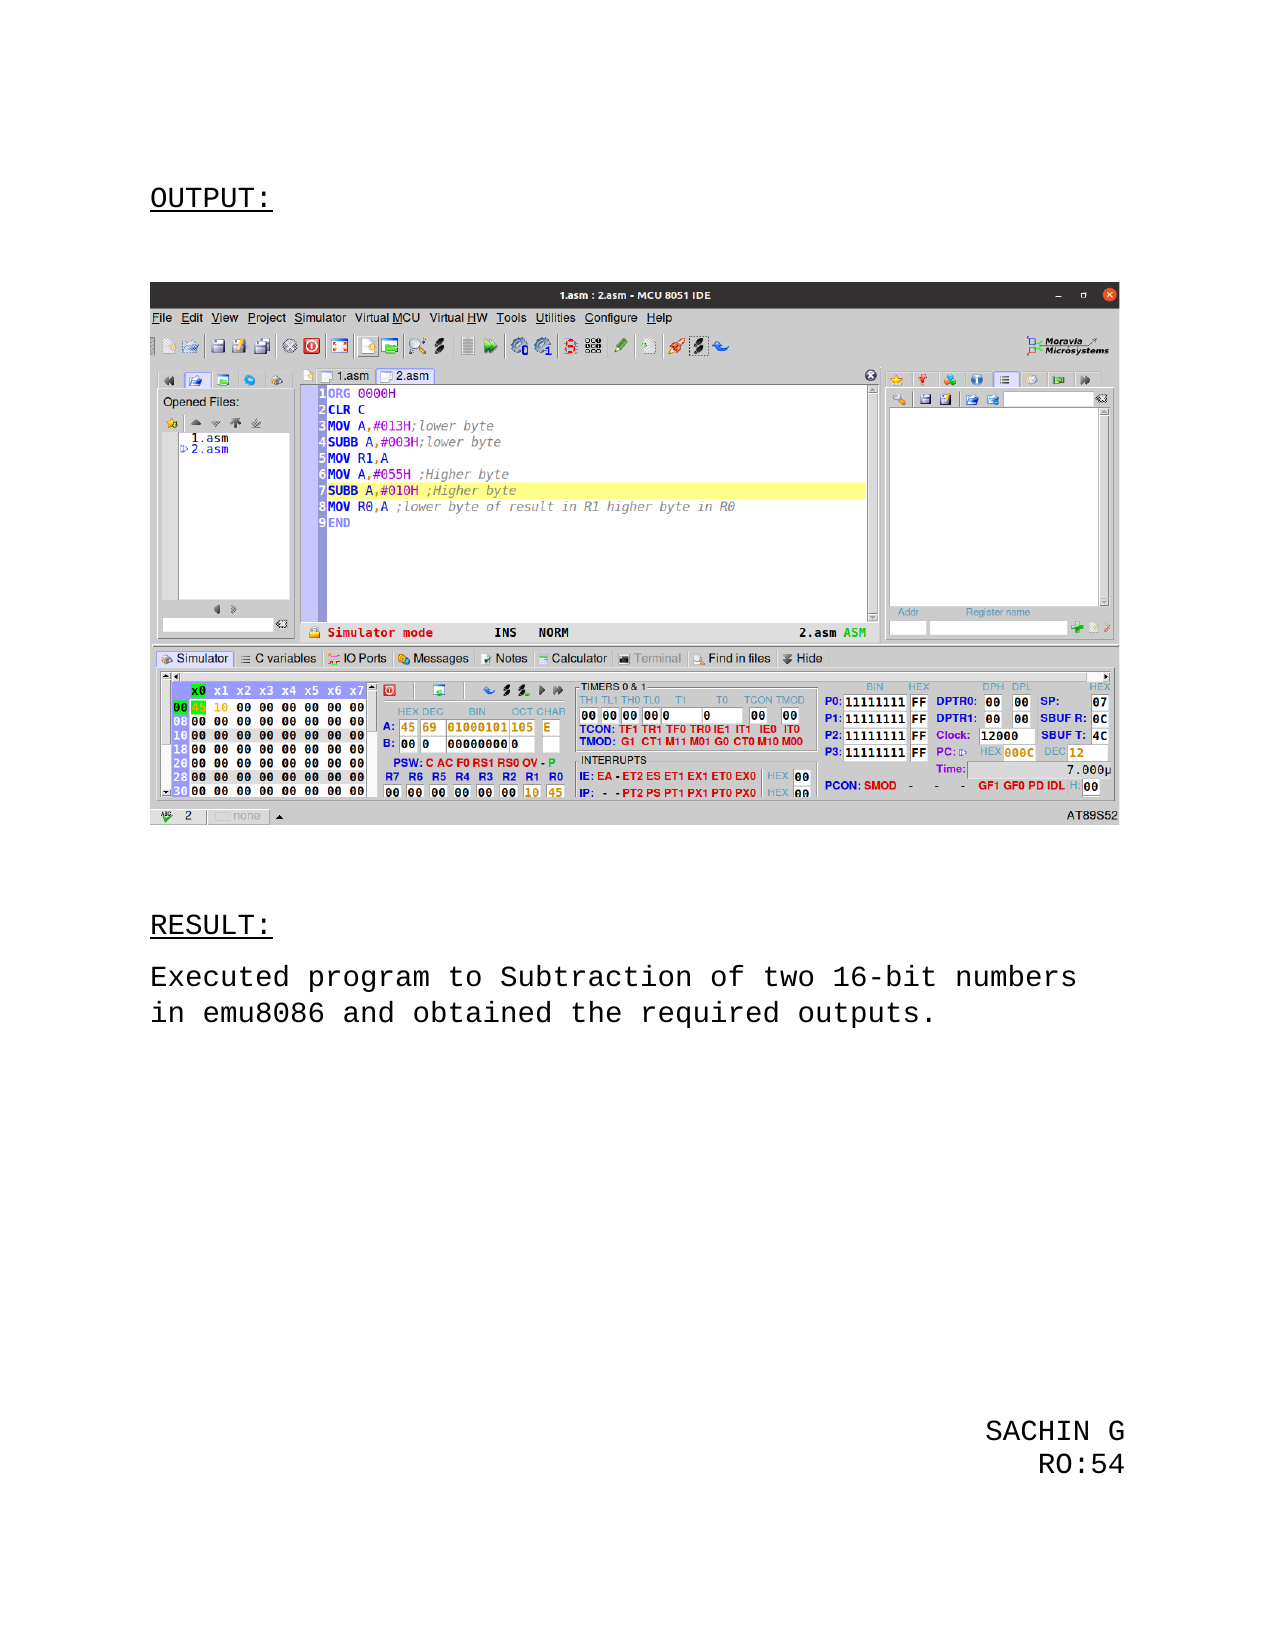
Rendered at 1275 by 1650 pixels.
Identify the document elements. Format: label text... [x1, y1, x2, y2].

picture [150, 282, 1120, 825]
subtitle RO:54 [150, 1449, 1125, 1483]
subtitle OUTPUT: [150, 183, 1125, 216]
subtitle SACHIN G [375, 1417, 1125, 1449]
text RESULT: [150, 910, 1125, 943]
text Executed program to Subtraction of two 16-bit numbers in emu8086 and obtained the required outputs. [150, 963, 1125, 1031]
